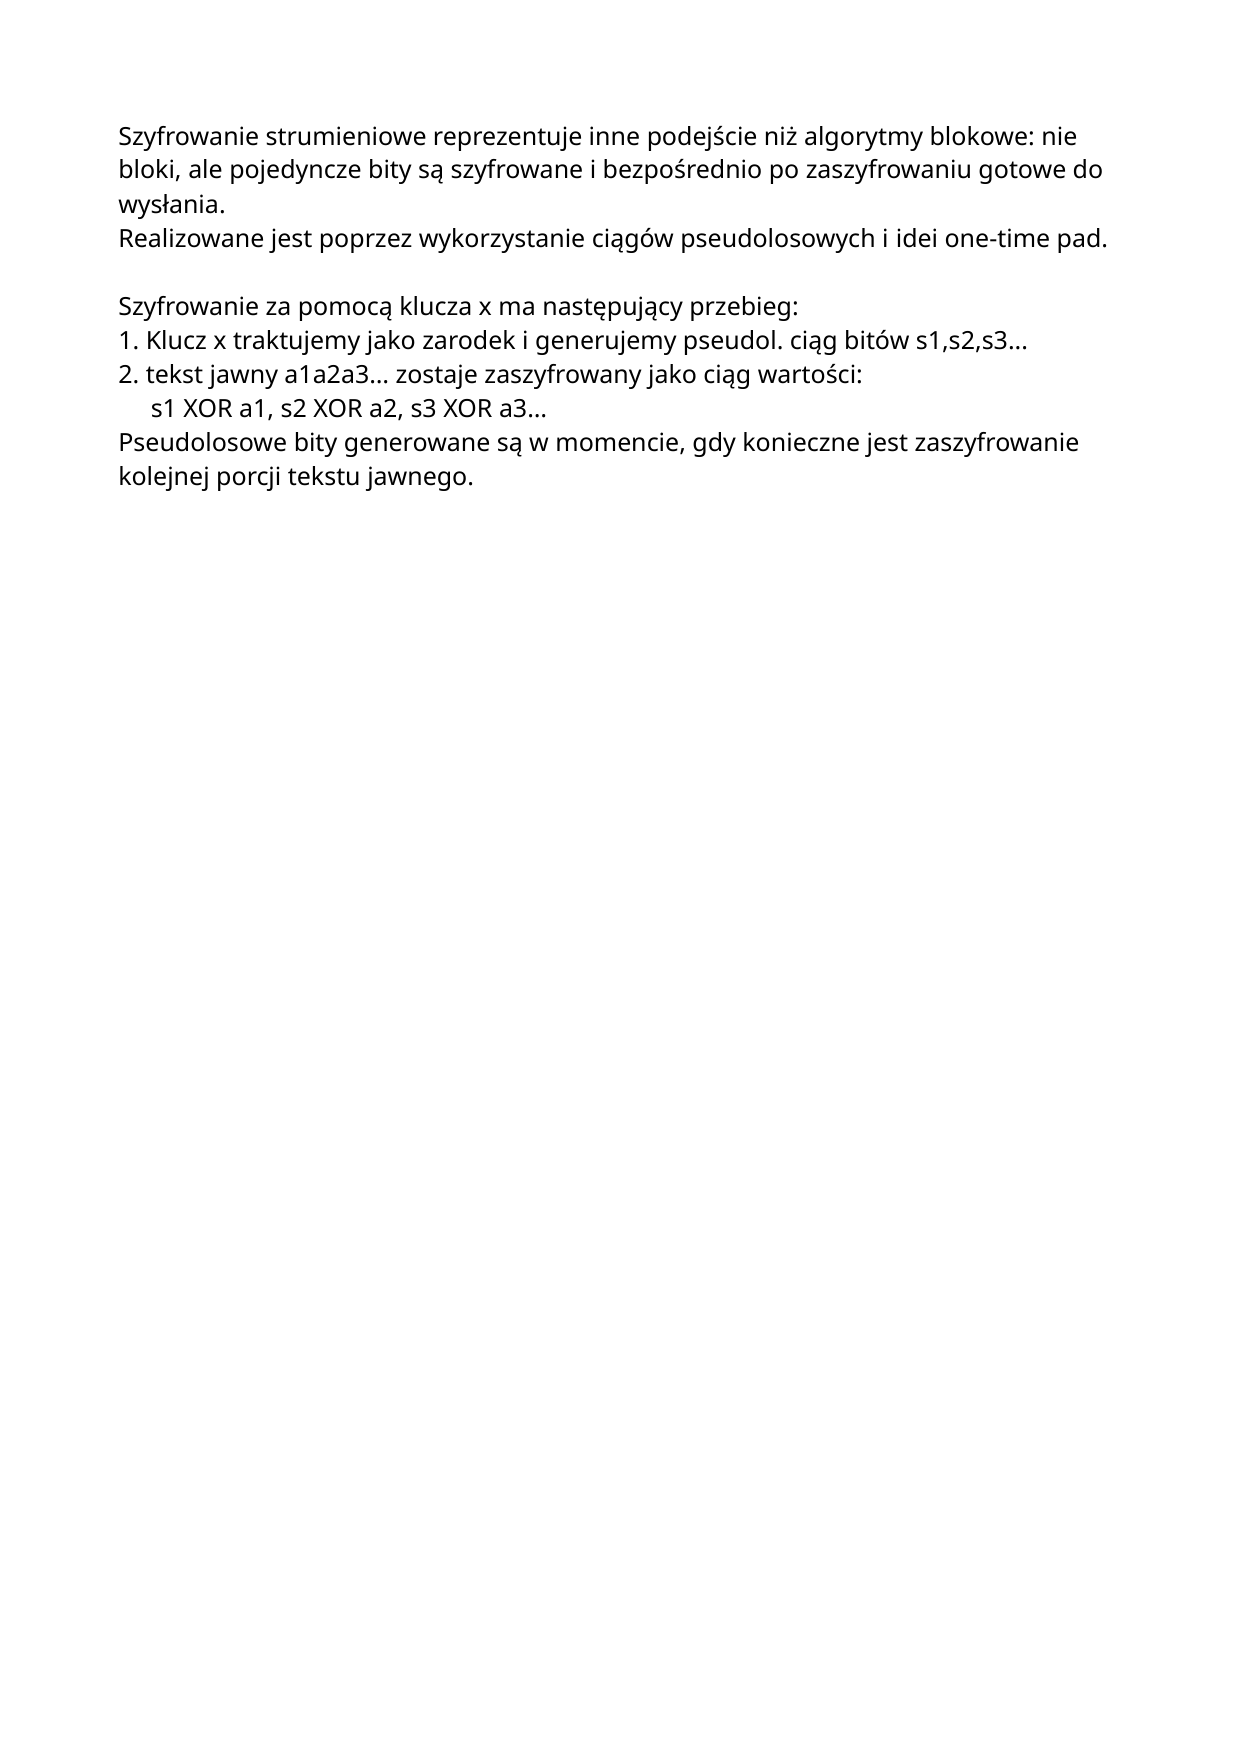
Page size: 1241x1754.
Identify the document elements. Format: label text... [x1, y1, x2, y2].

text 1. Klucz x traktujemy jako zarodek i generujemy pseudol. ciąg bitów s1,s2,s3... [118, 322, 1122, 357]
text Realizowane jest poprzez wykorzystanie ciągów pseudolosowych i idei one-time pad. [118, 220, 1122, 254]
text Szyfrowanie za pomocą klucza x ma następujący przebieg: [118, 288, 1122, 322]
text s1 XOR a1, s2 XOR a2, s3 XOR a3… [118, 391, 1122, 425]
text Pseudolosowe bity generowane są w momencie, gdy konieczne jest zaszyfrowanie kolejnej porcji tekstu jawnego. [118, 425, 1122, 493]
text 2. tekst jawny a1a2a3… zostaje zaszyfrowany jako ciąg wartości: [118, 357, 1122, 391]
text Szyfrowanie strumieniowe reprezentuje inne podejście niż algorytmy blokowe: nie bloki, ale pojedyncze bity są szyfrowane i bezpośrednio po zaszyfrowaniu gotowe do wysłania. [118, 118, 1122, 220]
